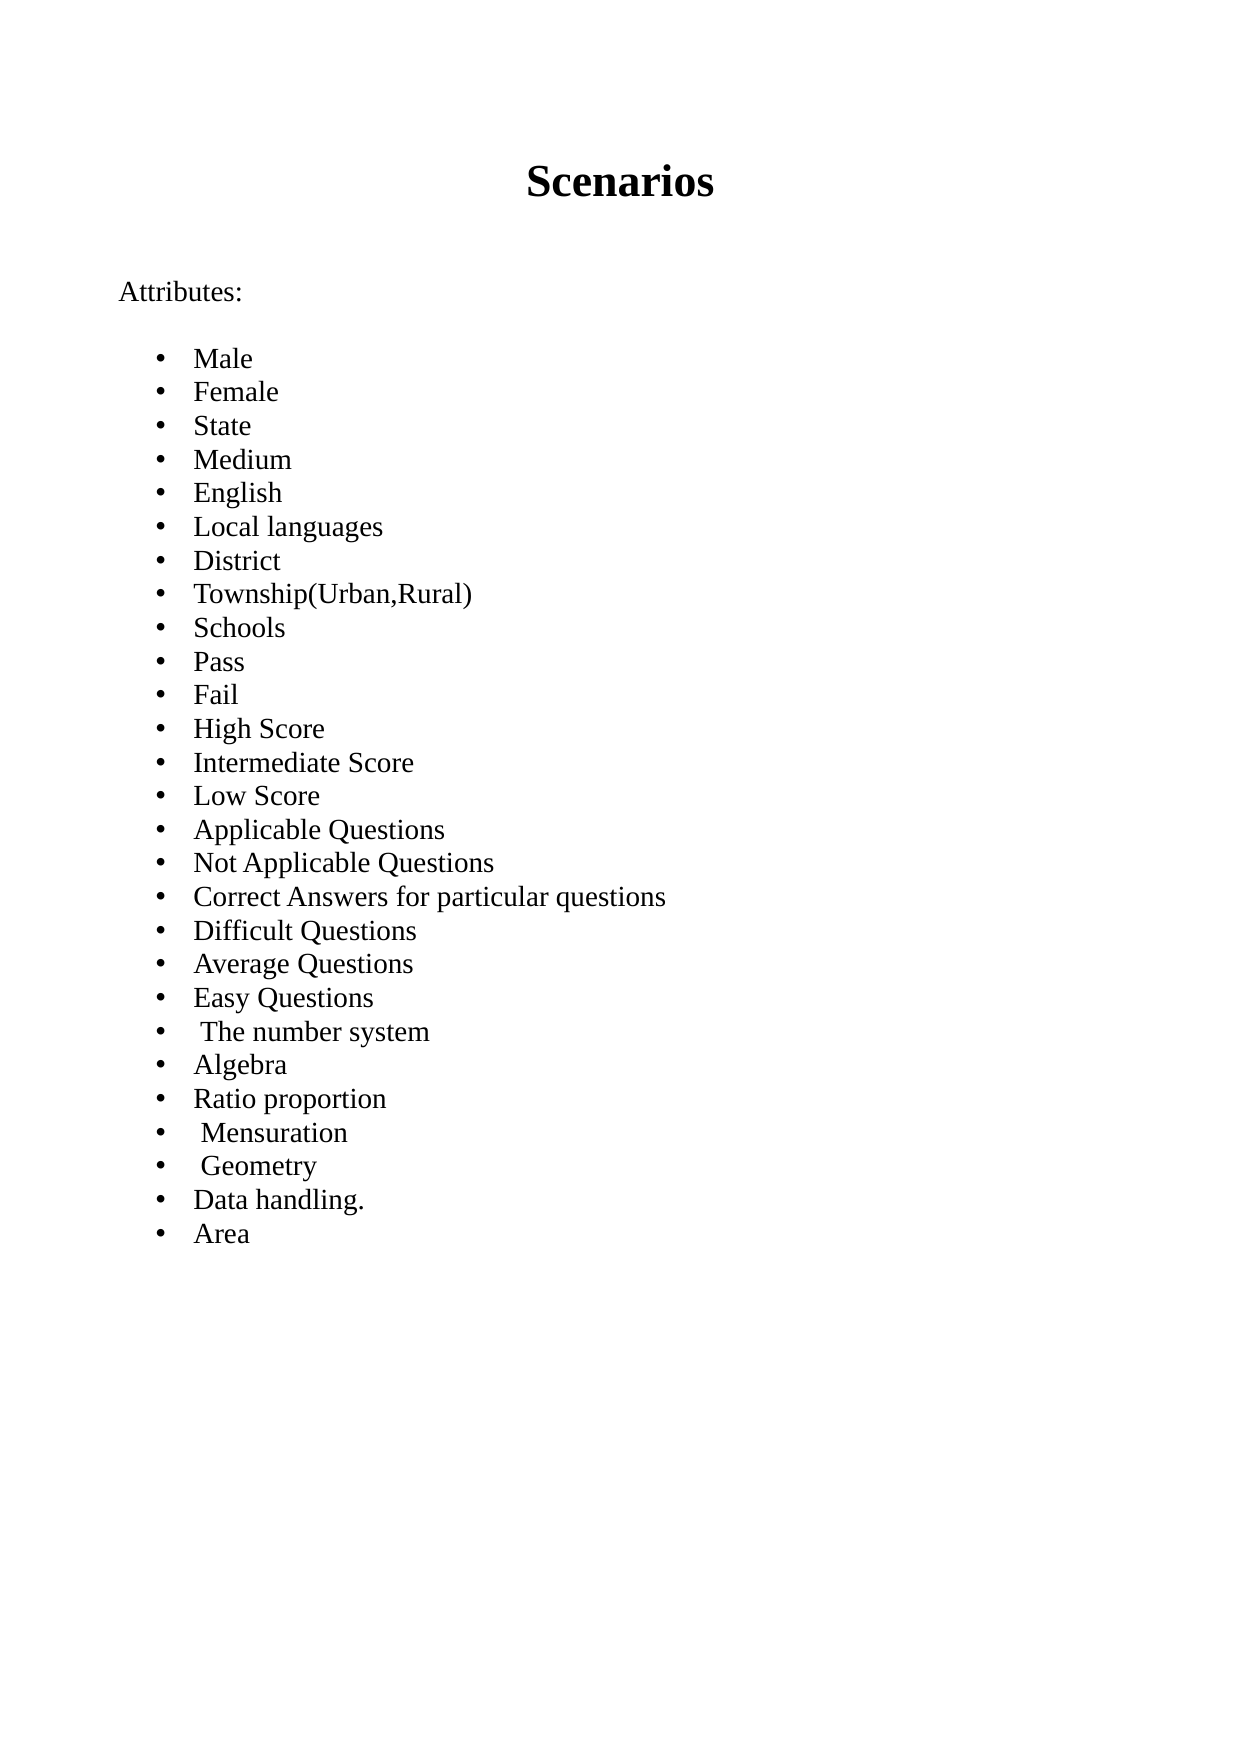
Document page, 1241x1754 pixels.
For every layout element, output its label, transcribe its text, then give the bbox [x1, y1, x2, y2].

text Scenarios [118, 154, 1122, 207]
list Area [156, 1216, 1122, 1249]
list Algebra [156, 1047, 1122, 1081]
list Male [156, 341, 1122, 374]
list Pass [156, 644, 1122, 677]
list Intermediate Score [156, 745, 1122, 778]
list Difficult Questions [156, 913, 1122, 947]
list Fail [156, 677, 1122, 711]
list Correct Answers for particular questions [156, 879, 1122, 913]
list Medium [156, 442, 1122, 476]
list District [156, 543, 1122, 576]
list Easy Questions [156, 980, 1122, 1014]
list Ratio proportion [156, 1081, 1122, 1115]
text Attributes: [118, 274, 1122, 307]
list State [156, 408, 1122, 442]
list Average Questions [156, 947, 1122, 980]
list Schools [156, 610, 1122, 644]
list Low Score [156, 778, 1122, 812]
list Applicable Questions [156, 812, 1122, 846]
list English [156, 476, 1122, 509]
list Not Applicable Questions [156, 846, 1122, 879]
list The number system [156, 1014, 1122, 1047]
list Township(Urban,Rural) [156, 576, 1122, 610]
list Mensuration [156, 1115, 1122, 1148]
list Local languages [156, 509, 1122, 543]
list Female [156, 374, 1122, 408]
list High Score [156, 711, 1122, 745]
list Data handling. [156, 1182, 1122, 1216]
list Geometry [156, 1148, 1122, 1182]
